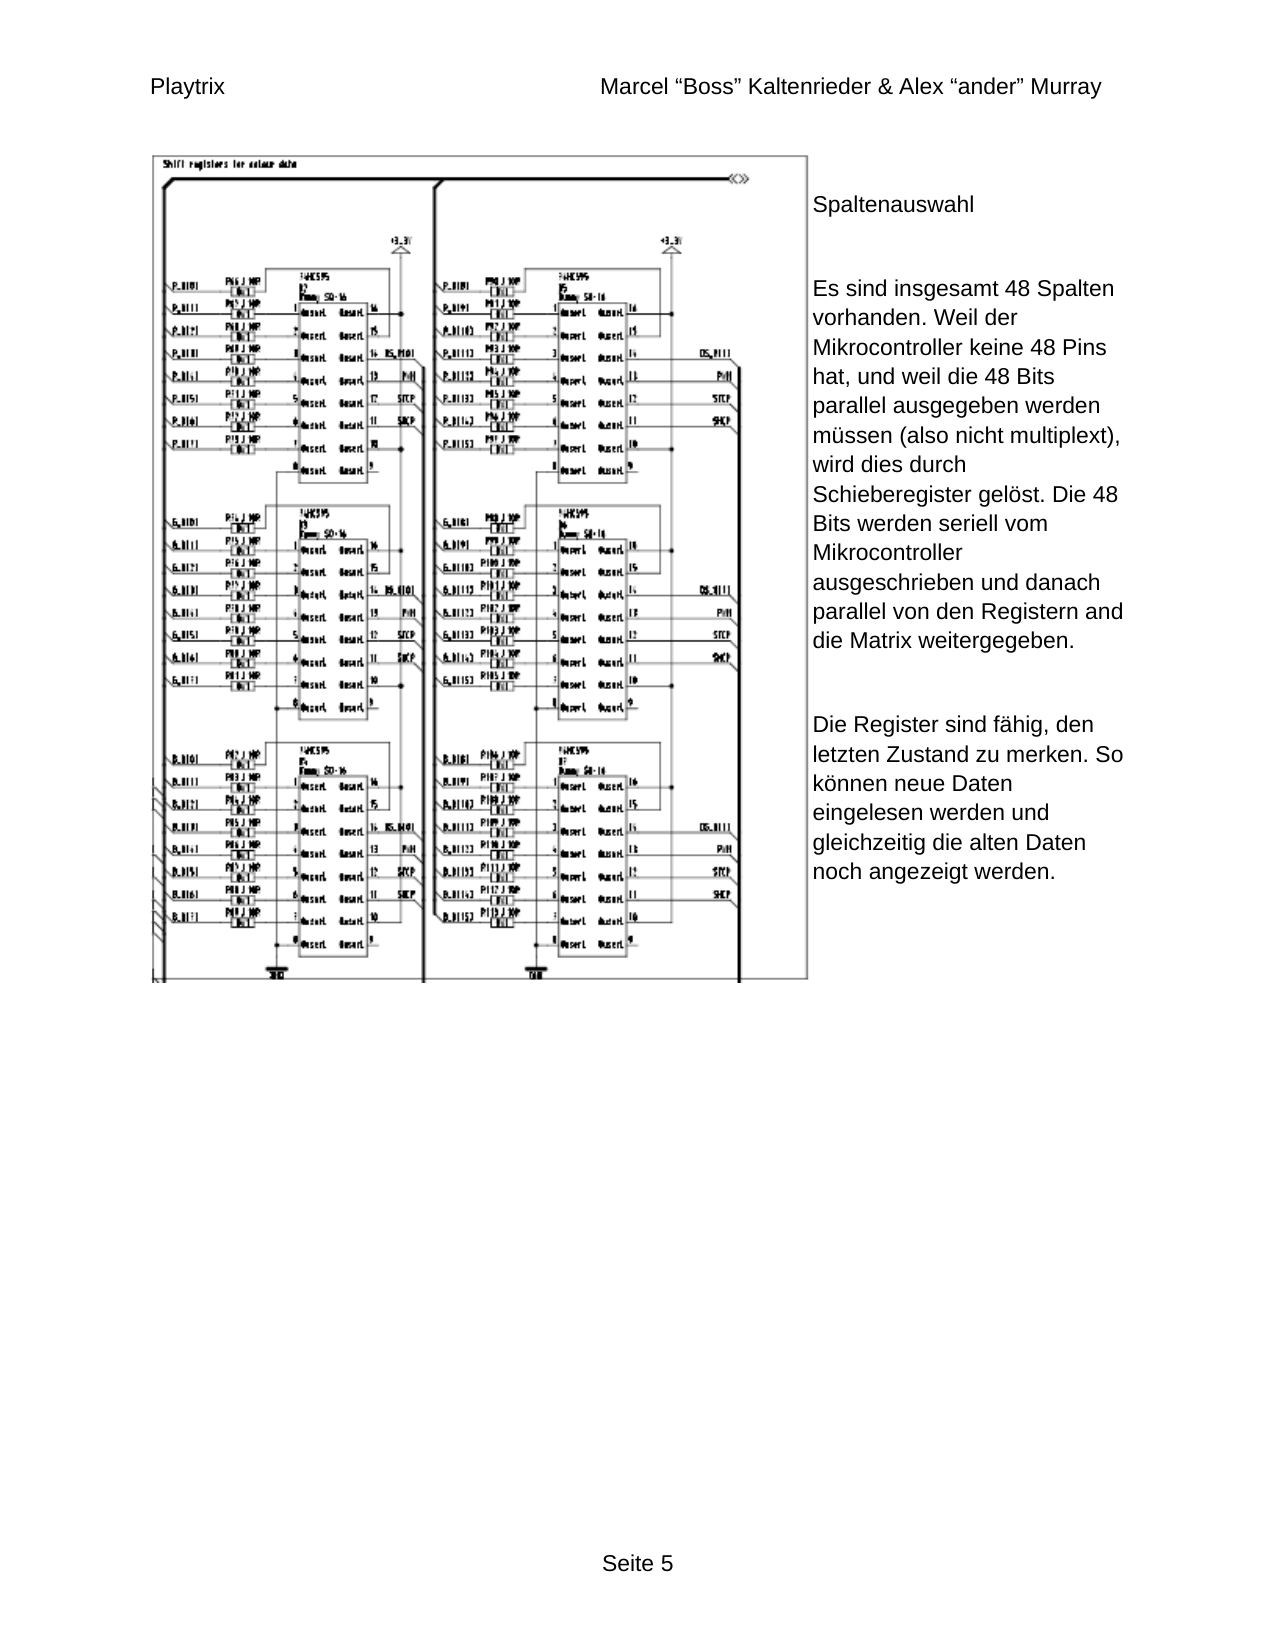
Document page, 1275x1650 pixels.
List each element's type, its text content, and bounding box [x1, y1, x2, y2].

picture [151, 154, 813, 983]
text Spaltenauswahl [813, 192, 1125, 217]
text Es sind insgesamt 48 Spalten vorhanden. Weil der Mikrocontroller keine 48 Pins hat, und weil die 48 Bits parallel ausgegeben werden müssen (also nicht multiplext), wird dies durch Schieberegister gelöst. Die 48 Bits werden seriell vom Mikrocontroller ausgeschrieben und danach parallel von den Registern and die Matrix weitergegeben. [813, 276, 1125, 654]
text Die Register sind fähig, den letzten Zustand zu merken. So können neue Daten eingelesen werden und gleichzeitig die alten Daten noch angezeigt werden. [813, 712, 1125, 884]
